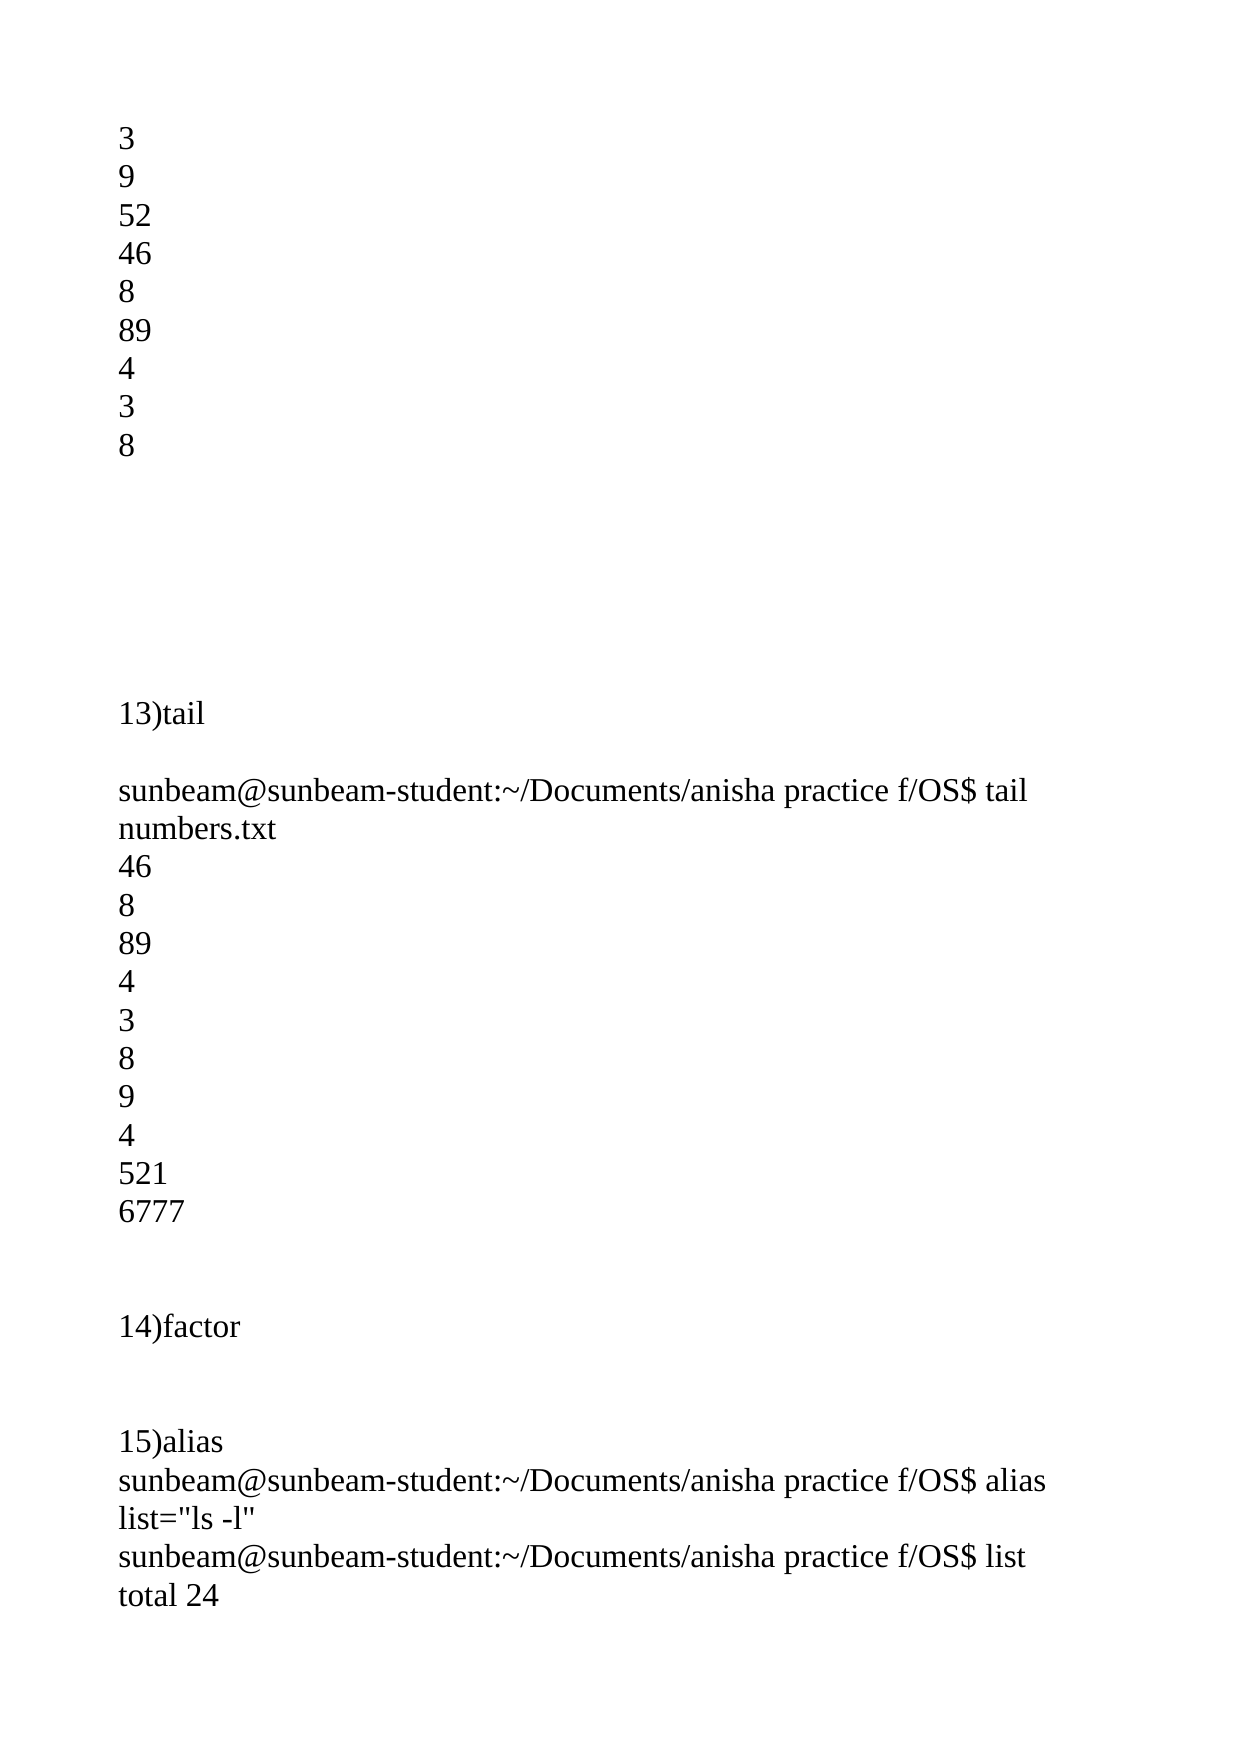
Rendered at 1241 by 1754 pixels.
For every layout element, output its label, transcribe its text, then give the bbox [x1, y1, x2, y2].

text 8 [118, 885, 1122, 923]
text 4 [118, 348, 1122, 386]
text 89 [118, 923, 1122, 961]
text 521 [118, 1153, 1122, 1191]
text 9 [118, 1076, 1122, 1115]
text 9 [118, 156, 1122, 195]
text total 24 [118, 1575, 1122, 1613]
text 8 [118, 1038, 1122, 1076]
text 52 [118, 195, 1122, 233]
text sunbeam@sunbeam-student:~/Documents/anisha practice f/OS$ list [118, 1536, 1122, 1575]
text 46 [118, 846, 1122, 885]
text 13)tail [118, 693, 1122, 731]
text 3 [118, 1000, 1122, 1038]
text 3 [118, 386, 1122, 425]
text 4 [118, 1115, 1122, 1153]
text 46 [118, 233, 1122, 271]
text 15)alias [118, 1421, 1122, 1460]
text sunbeam@sunbeam-student:~/Documents/anisha practice f/OS$ alias list="ls -l" [118, 1460, 1122, 1536]
text 14)factor [118, 1306, 1122, 1345]
text 6777 [118, 1191, 1122, 1230]
text 3 [118, 118, 1122, 156]
text 4 [118, 961, 1122, 1000]
text sunbeam@sunbeam-student:~/Documents/anisha practice f/OS$ tail numbers.txt [118, 770, 1122, 846]
text 8 [118, 425, 1122, 463]
text 8 [118, 271, 1122, 310]
text 89 [118, 310, 1122, 348]
